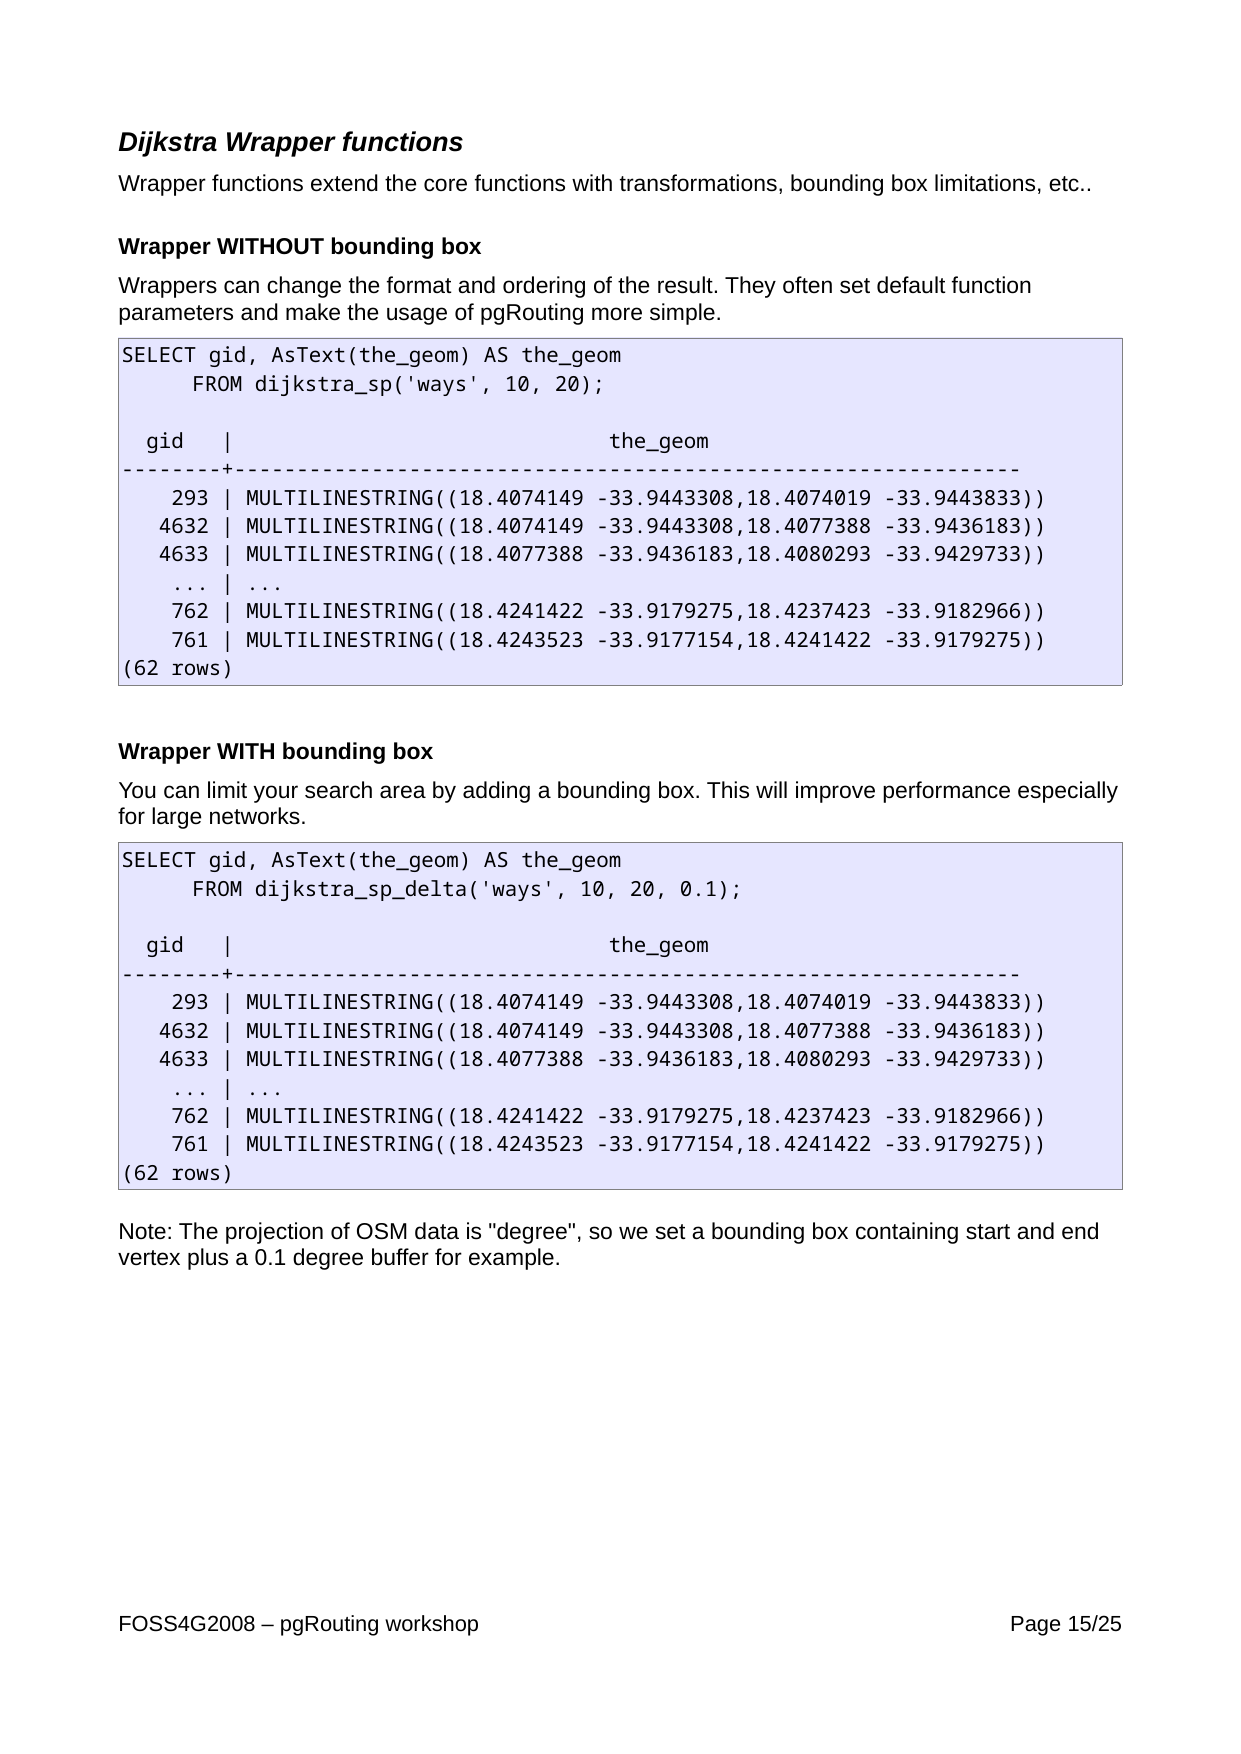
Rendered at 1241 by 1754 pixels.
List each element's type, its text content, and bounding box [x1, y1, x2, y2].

text ... | ... [119, 565, 1122, 593]
subtitle Wrapper WITH bounding box [118, 738, 1122, 764]
text Wrapper functions extend the core functions with transformations, bounding box limitations, etc.. [118, 169, 1122, 196]
text Note: The projection of OSM data is "degree", so we set a bounding box containing start and end vertex plus a 0.1 degree buffer for example. [118, 1218, 1122, 1271]
subtitle Dijkstra Wrapper functions [118, 126, 1122, 157]
text 4633 | MULTILINESTRING((18.4077388 -33.9436183,18.4080293 -33.9429733)) [119, 536, 1122, 565]
text 4633 | MULTILINESTRING((18.4077388 -33.9436183,18.4080293 -33.9429733)) [119, 1041, 1122, 1070]
text Wrappers can change the format and ordering of the result. They often set default function parameters and make the usage of pgRouting more simple. [118, 272, 1122, 325]
text 761 | MULTILINESTRING((18.4243523 -33.9177154,18.4241422 -33.9179275)) [119, 622, 1122, 650]
text gid | the_geom [119, 927, 1122, 956]
text (62 rows) [119, 1155, 1122, 1189]
text SELECT gid, AsText(the_geom) AS the_geom [119, 843, 1122, 871]
text 762 | MULTILINESTRING((18.4241422 -33.9179275,18.4237423 -33.9182966)) [119, 593, 1122, 622]
text ... | ... [119, 1070, 1122, 1098]
text FROM dijkstra_sp_delta('ways', 10, 20, 0.1); [119, 871, 1122, 899]
text SELECT gid, AsText(the_geom) AS the_geom [119, 339, 1122, 366]
text 4632 | MULTILINESTRING((18.4074149 -33.9443308,18.4077388 -33.9436183)) [119, 508, 1122, 536]
text (62 rows) [119, 650, 1122, 685]
text 293 | MULTILINESTRING((18.4074149 -33.9443308,18.4074019 -33.9443833)) [119, 479, 1122, 508]
text You can limit your search area by adding a bounding box. This will improve performance especially for large networks. [118, 777, 1122, 830]
text 761 | MULTILINESTRING((18.4243523 -33.9177154,18.4241422 -33.9179275)) [119, 1127, 1122, 1155]
text 762 | MULTILINESTRING((18.4241422 -33.9179275,18.4237423 -33.9182966)) [119, 1098, 1122, 1127]
text 4632 | MULTILINESTRING((18.4074149 -33.9443308,18.4077388 -33.9436183)) [119, 1013, 1122, 1041]
text --------+--------------------------------------------------------------- [119, 956, 1122, 984]
text gid | the_geom [119, 423, 1122, 451]
text --------+--------------------------------------------------------------- [119, 451, 1122, 479]
subtitle Wrapper WITHOUT bounding box [118, 233, 1122, 260]
text FROM dijkstra_sp('ways', 10, 20); [119, 366, 1122, 394]
text 293 | MULTILINESTRING((18.4074149 -33.9443308,18.4074019 -33.9443833)) [119, 984, 1122, 1013]
